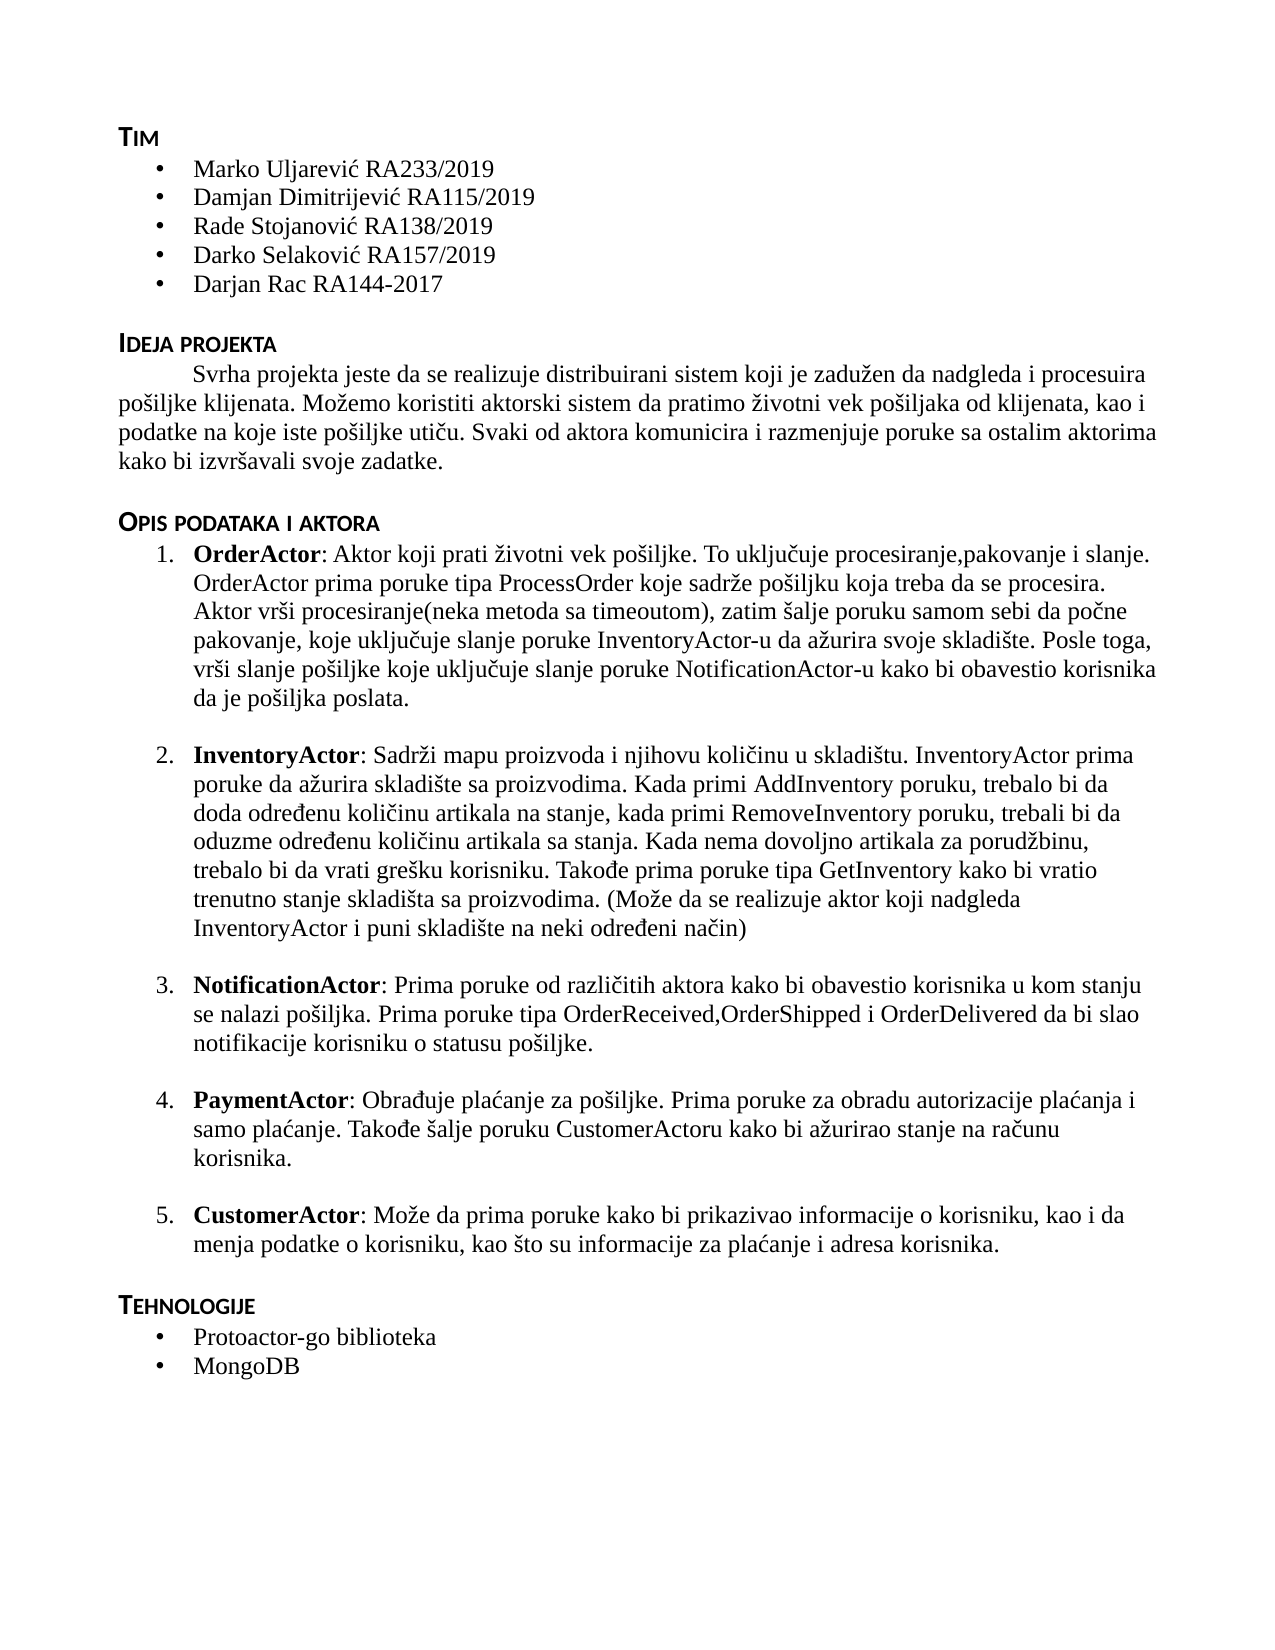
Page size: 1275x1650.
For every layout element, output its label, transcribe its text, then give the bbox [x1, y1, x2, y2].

subtitle Tehnologije [118, 1286, 1157, 1322]
subtitle Ideja projekta [118, 324, 1157, 359]
text Svrha projekta jeste da se realizuje distribuirani sistem koji je zadužen da nadgleda i procesuira pošiljke klijenata. Možemo koristiti aktorski sistem da pratimo životni vek pošiljaka od klijenata, kao i podatke na koje iste pošiljke utiču. Svaki od aktora komunicira i razmenjuje poruke sa ostalim aktorima kako bi izvršavali svoje zadatke. [118, 359, 1157, 474]
list NotificationActor: Prima poruke od različitih aktora kako bi obavestio korisnika u kom stanju se nalazi pošiljka. Prima poruke tipa OrderReceived,OrderShipped i OrderDelivered da bi slao notifikacije korisniku o statusu pošiljke. [156, 970, 1157, 1085]
list PaymentActor: Obrađuje plaćanje za pošiljke. Prima poruke za obradu autorizacije plaćanja i samo plaćanje. Takođe šalje poruku CustomerActoru kako bi ažurirao stanje na računu korisnika. [156, 1085, 1157, 1200]
list Darjan Rac RA144-2017 [156, 269, 1157, 297]
list Protoactor-go biblioteka [156, 1322, 1157, 1351]
list CustomerActor: Može da prima poruke kako bi prikazivao informacije o korisniku, kao i da menja podatke o korisniku, kao što su informacije za plaćanje i adresa korisnika. [156, 1200, 1157, 1258]
list MongoDB [156, 1351, 1157, 1379]
list OrderActor: Aktor koji prati životni vek pošiljke. To uključuje procesiranje,pakovanje i slanje. OrderActor prima poruke tipa ProcessOrder koje sadrže pošiljku koja treba da se procesira. Aktor vrši procesiranje(neka metoda sa timeoutom), zatim šalje poruku samom sebi da počne pakovanje, koje uključuje slanje poruke InventoryActor-u da ažurira svoje skladište. Posle toga, vrši slanje pošiljke koje uključuje slanje poruke NotificationActor-u kako bi obavestio korisnika da je pošiljka poslata. [156, 539, 1157, 740]
list Damjan Dimitrijević RA115/2019 [156, 182, 1157, 211]
list Darko Selaković RA157/2019 [156, 240, 1157, 269]
list Rade Stojanović RA138/2019 [156, 211, 1157, 240]
subtitle Opis podataka i aktora [118, 503, 1157, 539]
list InventoryActor: Sadrži mapu proizvoda i njihovu količinu u skladištu. InventoryActor prima poruke da ažurira skladište sa proizvodima. Kada primi AddInventory poruku, trebalo bi da doda određenu količinu artikala na stanje, kada primi RemoveInventory poruku, trebali bi da oduzme određenu količinu artikala sa stanja. Kada nema dovoljno artikala za porudžbinu, trebalo bi da vrati grešku korisniku. Takođe prima poruke tipa GetInventory kako bi vratio trenutno stanje skladišta sa proizvodima. (Može da se realizuje aktor koji nadgleda InventoryActor i puni skladište na neki određeni način) [156, 740, 1157, 970]
list Marko Uljarević RA233/2019 [156, 154, 1157, 182]
subtitle Tim [118, 118, 1157, 154]
